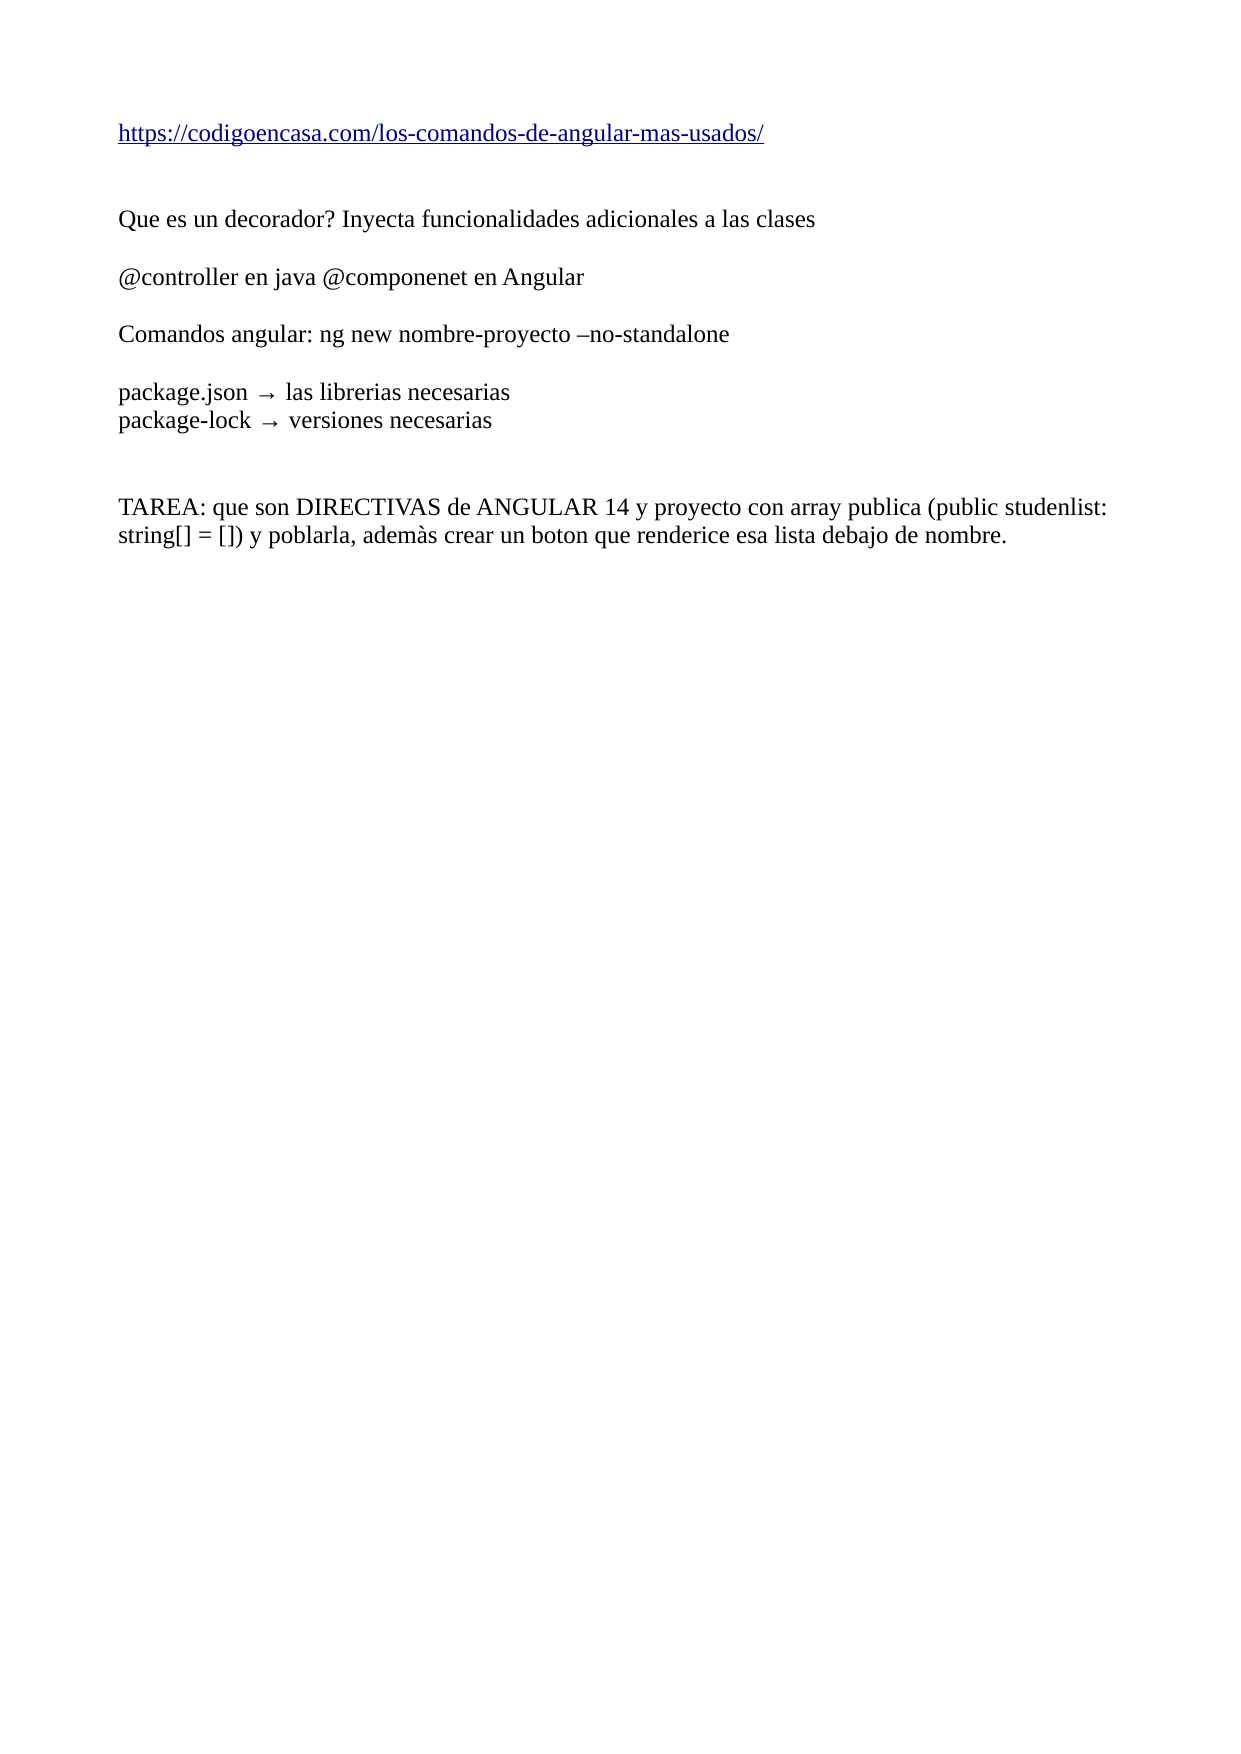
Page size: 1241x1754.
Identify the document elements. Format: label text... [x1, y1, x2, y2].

text TAREA: que son DIRECTIVAS de ANGULAR 14 y proyecto con array publica (public studenlist: string[] = []) y poblarla, ademàs crear un boton que renderice esa lista debajo de nombre. [118, 492, 1122, 549]
text package.json → las librerias necesarias [118, 377, 1122, 406]
text https://codigoencasa.com/los-comandos-de-angular-mas-usados/ [118, 118, 1122, 147]
text Comandos angular: ng new nombre-proyecto –no-standalone [118, 319, 1122, 348]
text package-lock → versiones necesarias [118, 406, 1122, 434]
text Que es un decorador? Inyecta funcionalidades adicionales a las clases [118, 204, 1122, 233]
text @controller en java @componenet en Angular [118, 262, 1122, 291]
